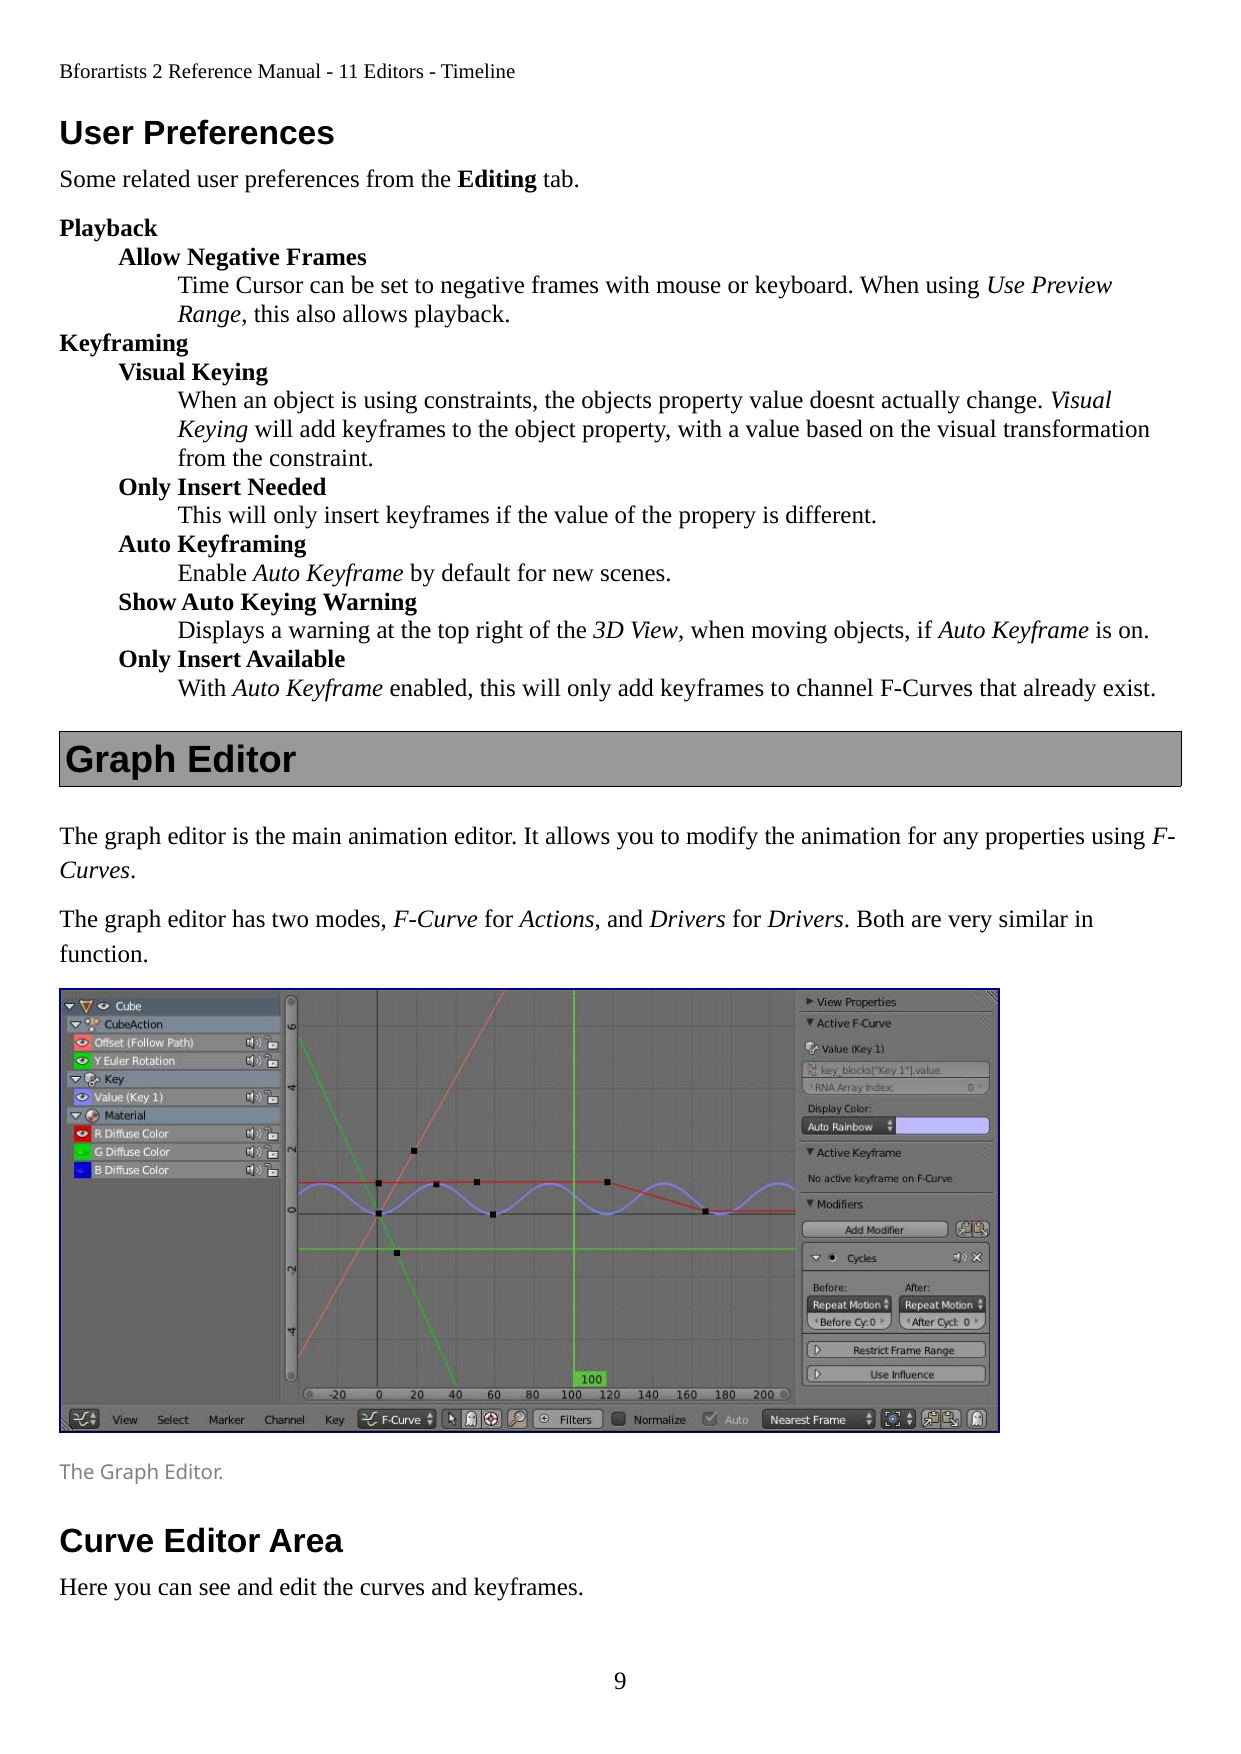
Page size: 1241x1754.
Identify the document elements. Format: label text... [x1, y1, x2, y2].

text The Graph Editor. [59, 1454, 1181, 1485]
subtitle Keyframing [59, 328, 1181, 357]
list When an object is using constraints, the objects property value doesnt actually change. Visual Keying will add keyframes to the object property, with a value based on the visual transformation from the constraint. [177, 385, 1181, 472]
table_header Graph Editor [60, 732, 1181, 786]
text The graph editor is the main animation editor. It allows you to modify the animation for any properties using F-Curves. [59, 821, 1181, 884]
subtitle User Preferences [59, 113, 1181, 151]
subtitle Only Insert Available [118, 644, 1181, 673]
text Here you can see and edit the curves and keyframes. [59, 1572, 1181, 1600]
list Enable Auto Keyframe by default for new scenes. [177, 558, 1181, 587]
list Displays a warning at the top right of the 3D View, when moving objects, if Auto Keyframe is on. [177, 615, 1181, 644]
list With Auto Keyframe enabled, this will only add keyframes to channel F-Curves that already exist. [177, 673, 1181, 702]
list Time Cursor can be set to negative frames with mouse or keyboard. When using Use Preview Range, this also allows playback. [177, 270, 1181, 328]
list This will only insert keyframes if the value of the propery is different. [177, 500, 1181, 529]
subtitle Allow Negative Frames [118, 242, 1181, 270]
subtitle Playback [59, 213, 1181, 242]
subtitle Auto Keyframing [118, 529, 1181, 558]
subtitle Curve Editor Area [59, 1521, 1181, 1559]
text The graph editor has two modes, F-Curve for Actions, and Drivers for Drivers. Both are very similar in function. [59, 904, 1181, 968]
subtitle Only Insert Needed [118, 472, 1181, 500]
picture [61, 990, 998, 1432]
subtitle Visual Keying [118, 357, 1181, 385]
subtitle Show Auto Keying Warning [118, 587, 1181, 615]
text Some related user preferences from the Editing tab. [59, 164, 1181, 192]
